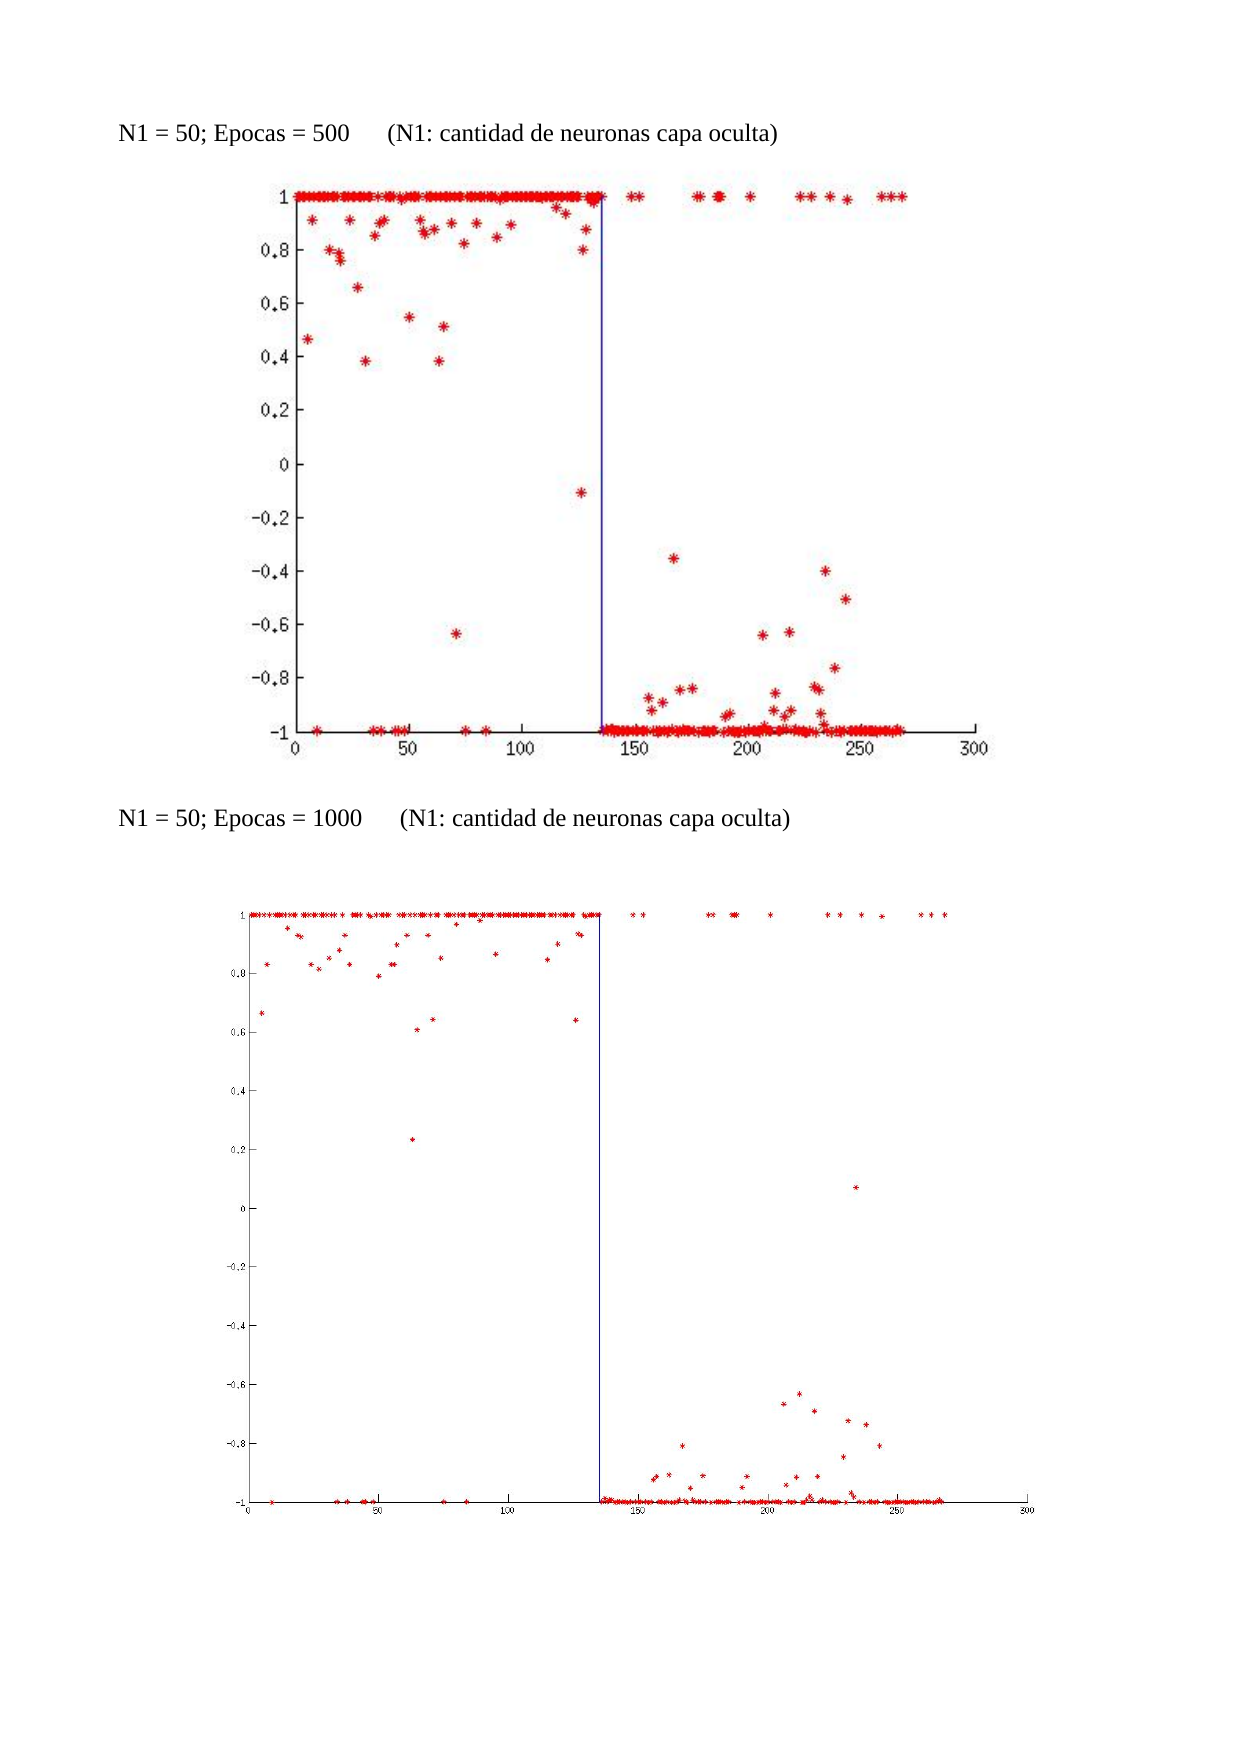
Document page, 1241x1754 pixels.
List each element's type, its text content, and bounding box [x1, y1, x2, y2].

picture [118, 860, 1123, 1581]
text N1 = 50; Epocas = 500 (N1: cantidad de neuronas capa oculta) [118, 118, 1122, 147]
text N1 = 50; Epocas = 1000 (N1: cantidad de neuronas capa oculta) [118, 147, 1122, 832]
picture [182, 146, 1058, 804]
